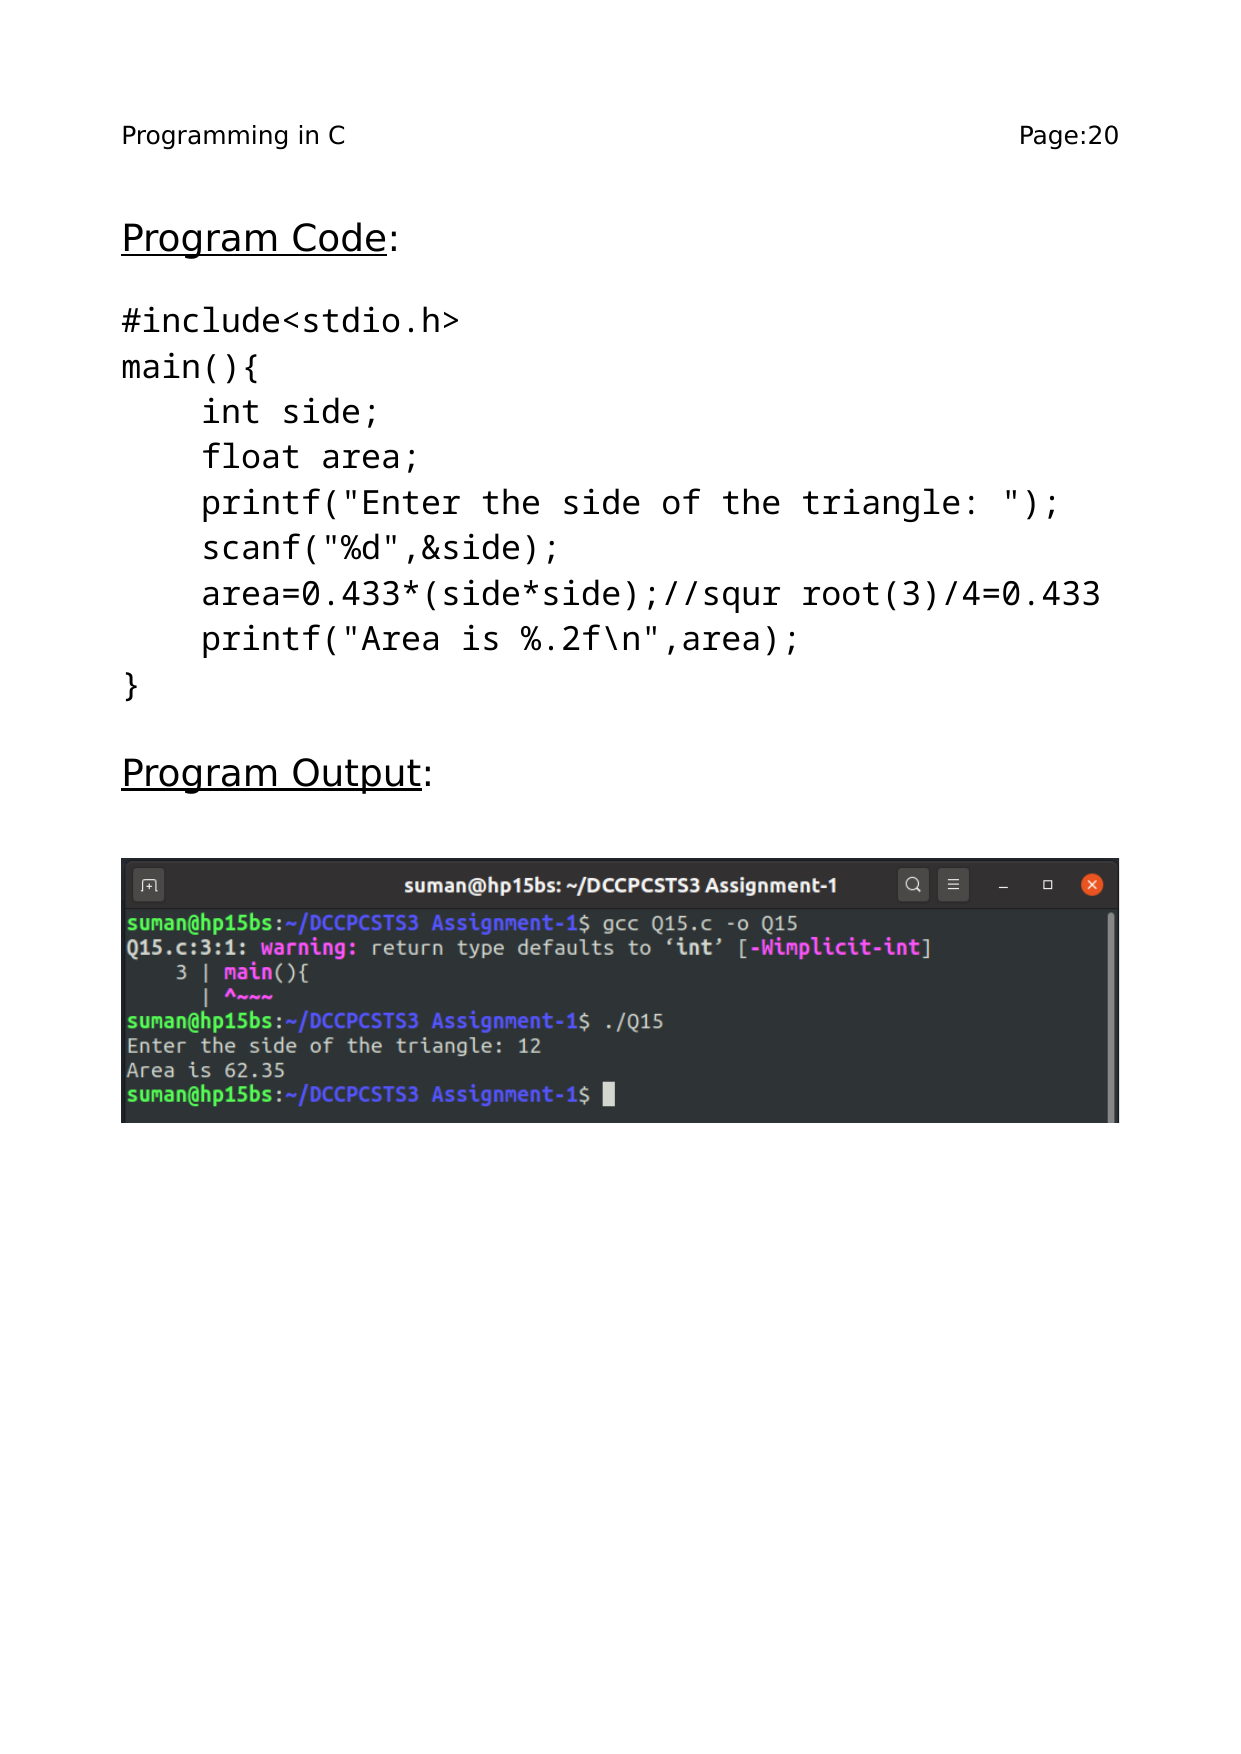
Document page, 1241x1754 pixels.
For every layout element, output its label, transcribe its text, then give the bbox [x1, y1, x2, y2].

text area=0.433*(side*side);//squr root(3)/4=0.433 [121, 569, 1119, 615]
text printf("Enter the side of the triangle: "); [121, 479, 1119, 524]
text } [121, 660, 1119, 706]
text #include<stdio.h> [121, 297, 1119, 342]
text float area; [121, 433, 1119, 479]
text scanf("%d",&side); [121, 524, 1119, 569]
text main(){ [121, 342, 1119, 388]
text printf("Area is %.2f\n",area); [121, 615, 1119, 660]
text int side; [121, 388, 1119, 433]
picture [121, 858, 1120, 1123]
text Program Output: [121, 751, 1119, 795]
text Program Code: [121, 217, 1119, 260]
